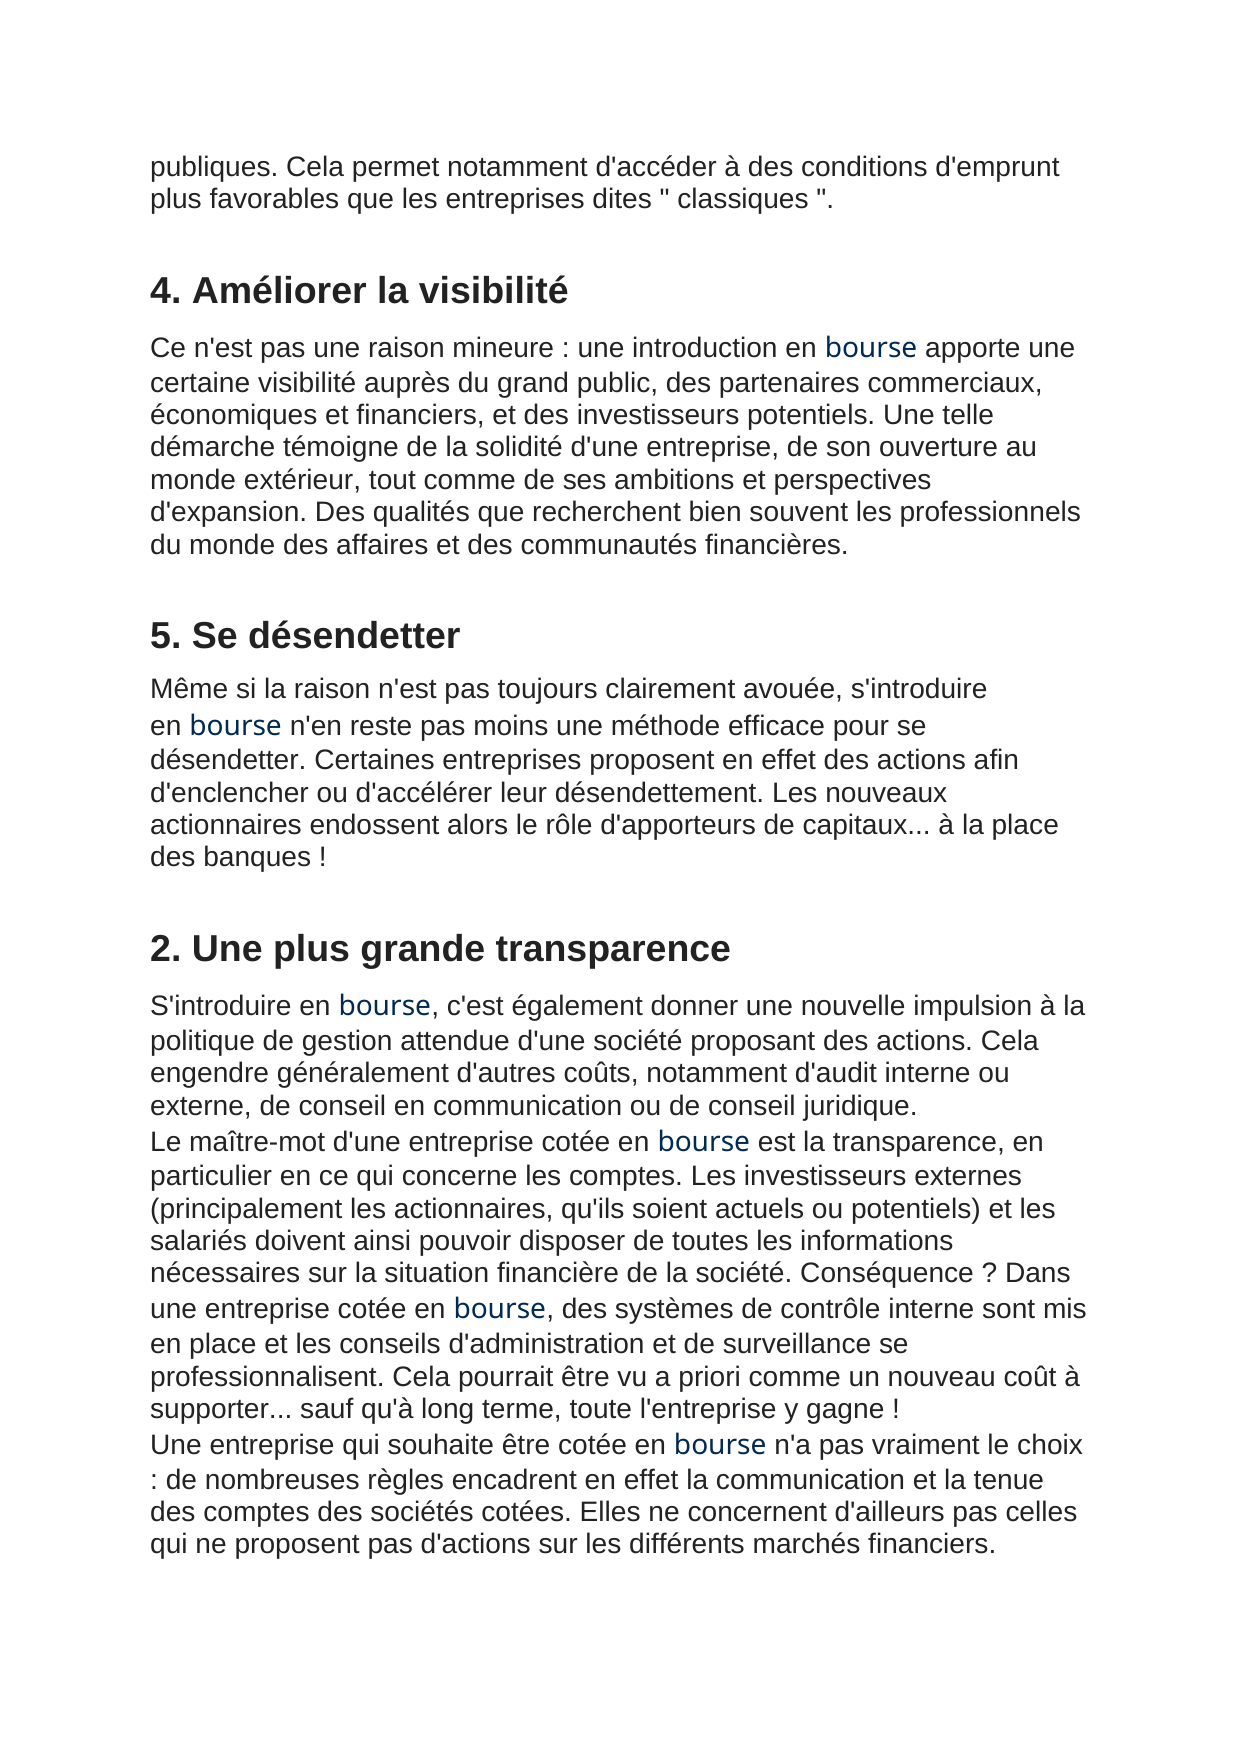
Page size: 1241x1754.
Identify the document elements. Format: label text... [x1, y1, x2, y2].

subtitle 2. Une plus grande transparence [150, 920, 1090, 970]
text Ce n'est pas une raison mineure : une introduction en bourse apporte une certaine visibilité auprès du grand public, des partenaires commerciaux, économiques et financiers, et des investisseurs potentiels. Une telle démarche témoigne de la solidité d'une entreprise, de son ouverture au monde extérieur, tout comme de ses ambitions et perspectives d'expansion. Des qualités que recherchent bien souvent les professionnels du monde des affaires et des communautés financières. [150, 327, 1090, 560]
text Même si la raison n'est pas toujours clairement avouée, s'introduire en bourse n'en reste pas moins une méthode efficace pour se désendetter. Certaines entreprises proposent en effet des actions afin d'enclencher ou d'accélérer leur désendettement. Les nouveaux actionnaires endossent alors le rôle d'apporteurs de capitaux... à la place des banques ! [150, 672, 1090, 873]
text S'introduire en bourse, c'est également donner une nouvelle impulsion à la politique de gestion attendue d'une société proposant des actions. Cela engendre généralement d'autres coûts, notamment d'audit interne ou externe, de conseil en communication ou de conseil juridique. [150, 985, 1090, 1121]
subtitle 5. Se désendetter [150, 607, 1090, 657]
text Le maître-mot d'une entreprise cotée en bourse est la transparence, en particulier en ce qui concerne les comptes. Les investisseurs externes (principalement les actionnaires, qu'ils soient actuels ou potentiels) et les salariés doivent ainsi pouvoir disposer de toutes les informations nécessaires sur la situation financière de la société. Conséquence ? Dans une entreprise cotée en bourse, des systèmes de contrôle interne sont mis en place et les conseils d'administration et de surveillance se professionnalisent. Cela pourrait être vu a priori comme un nouveau coût à supporter... sauf qu'à long terme, toute l'entreprise y gagne ! [150, 1121, 1090, 1424]
text publiques. Cela permet notamment d'accéder à des conditions d'emprunt plus favorables que les entreprises dites " classiques ". [150, 150, 1090, 215]
subtitle 4. Améliorer la visibilité [150, 262, 1090, 312]
text Une entreprise qui souhaite être cotée en bourse n'a pas vraiment le choix : de nombreuses règles encadrent en effet la communication et la tenue des comptes des sociétés cotées. Elles ne concernent d'ailleurs pas celles qui ne proposent pas d'actions sur les différents marchés financiers. [150, 1424, 1090, 1560]
